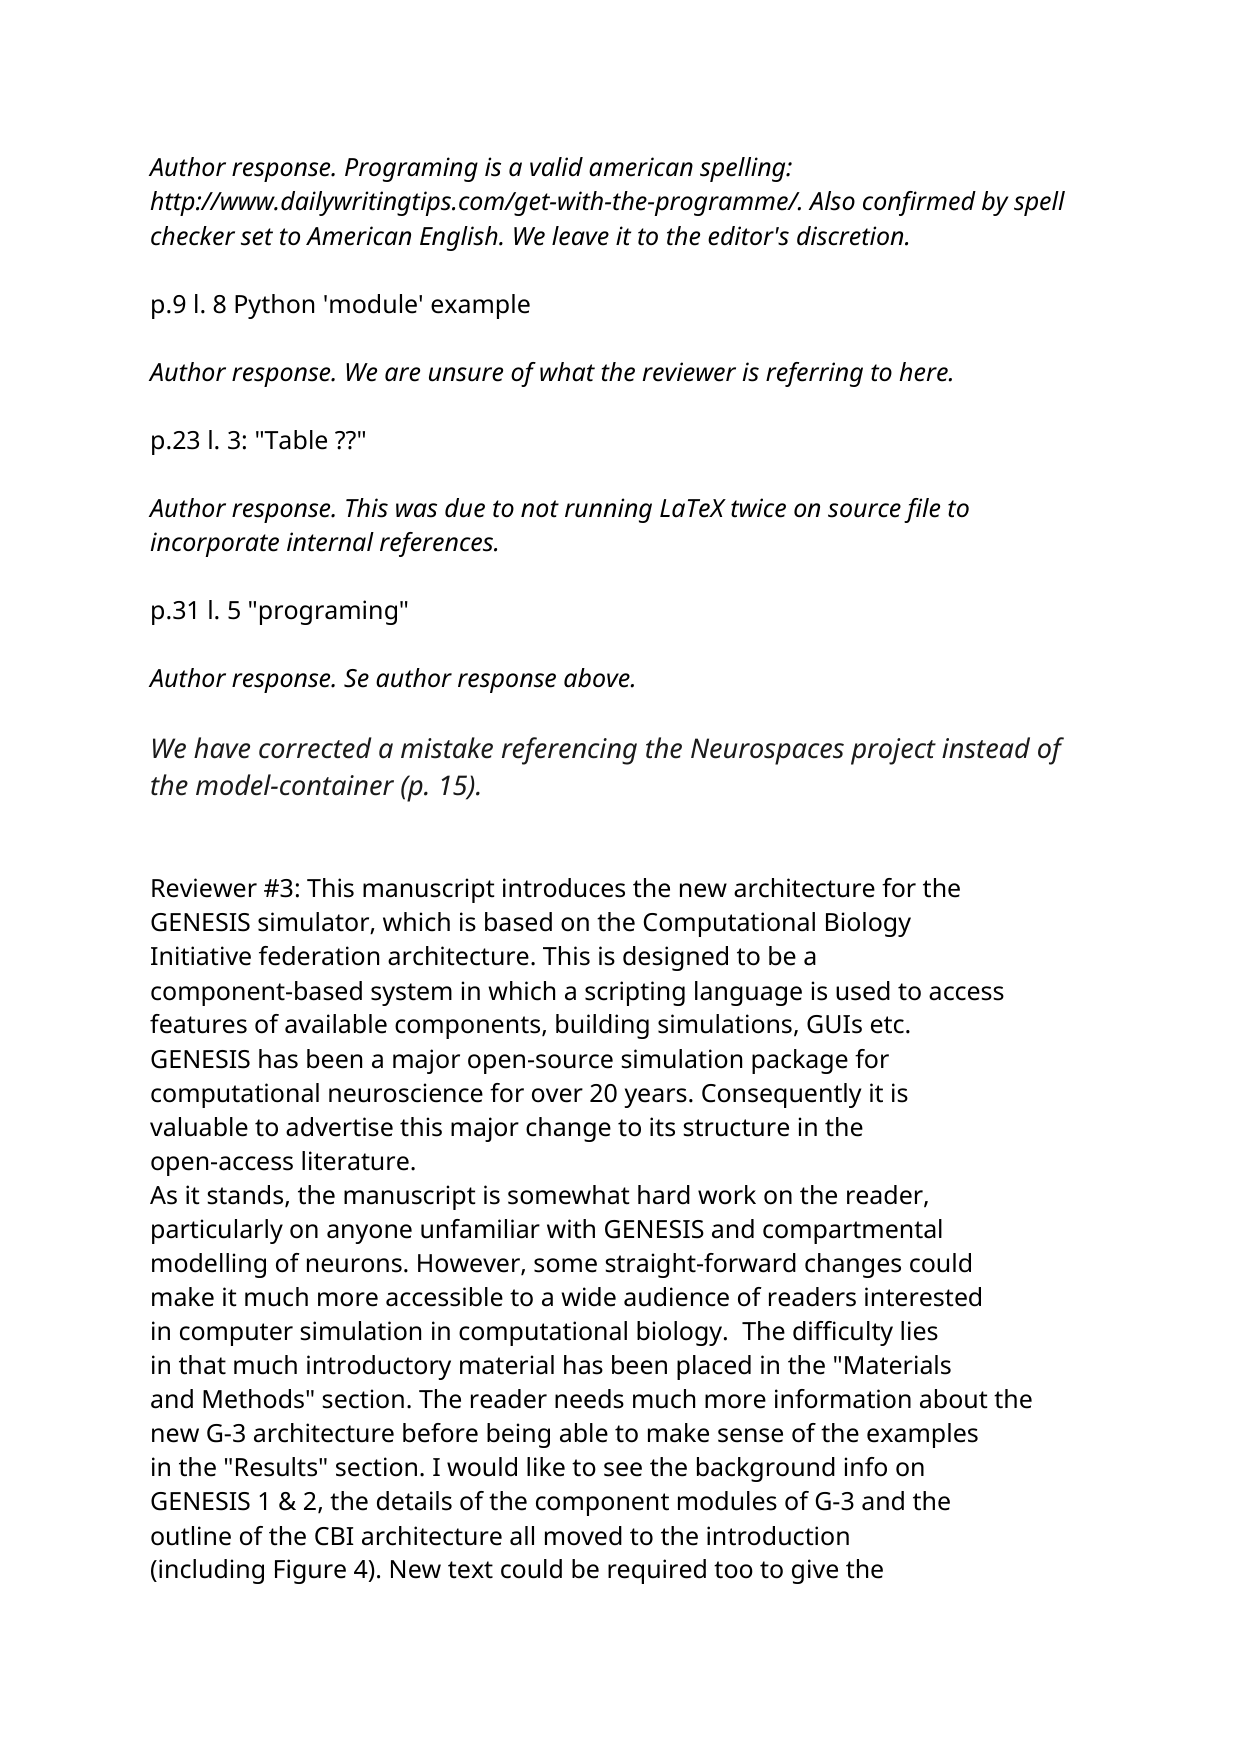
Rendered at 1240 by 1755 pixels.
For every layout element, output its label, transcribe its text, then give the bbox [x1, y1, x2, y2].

text p.9 l. 8 Python 'module' example [150, 286, 1089, 320]
text Initiative federation architecture. This is designed to be a [150, 939, 1089, 973]
text Reviewer #3: This manuscript introduces the new architecture for the [150, 871, 1089, 905]
text Author response. Programing is a valid american spelling: http://www.dailywritingtips.com/get-with-the-programme/. Also confirmed by spell checker set to American English. We leave it to the editor's discretion. [150, 150, 1089, 252]
text outline of the CBI architecture all moved to the introduction [150, 1518, 1089, 1552]
text We have corrected a mistake referencing the Neurospaces project instead of the model-container (p. 15). [150, 729, 1089, 803]
text Author response. We are unsure of what the reviewer is referring to here. [150, 354, 1089, 388]
text particularly on anyone unfamiliar with GENESIS and compartmental [150, 1212, 1089, 1246]
text p.31 l. 5 "programing" [150, 593, 1089, 627]
text and Methods" section. The reader needs much more information about the [150, 1382, 1089, 1416]
text GENESIS 1 & 2, the details of the component modules of G-3 and the [150, 1484, 1089, 1518]
text GENESIS has been a major open-source simulation package for [150, 1041, 1089, 1075]
text p.23 l. 3: "Table ??" [150, 422, 1089, 457]
text in computer simulation in computational biology. The difficulty lies [150, 1314, 1089, 1348]
text in that much introductory material has been placed in the "Materials [150, 1348, 1089, 1382]
text Author response. This was due to not running LaTeX twice on source file to incorporate internal references. [150, 491, 1089, 559]
text valuable to advertise this major change to its structure in the [150, 1109, 1089, 1143]
text features of available components, building simulations, GUIs etc. [150, 1007, 1089, 1041]
text open-access literature. [150, 1143, 1089, 1177]
text GENESIS simulator, which is based on the Computational Biology [150, 905, 1089, 939]
text modelling of neurons. However, some straight-forward changes could [150, 1246, 1089, 1280]
text Author response. Se author response above. [150, 661, 1089, 695]
text make it much more accessible to a wide audience of readers interested [150, 1280, 1089, 1314]
text new G-3 architecture before being able to make sense of the examples [150, 1416, 1089, 1450]
text component-based system in which a scripting language is used to access [150, 973, 1089, 1007]
text computational neuroscience for over 20 years. Consequently it is [150, 1075, 1089, 1109]
text in the "Results" section. I would like to see the background info on [150, 1450, 1089, 1484]
text (including Figure 4). New text could be required too to give the [150, 1552, 1089, 1586]
text As it stands, the manuscript is somewhat hard work on the reader, [150, 1177, 1089, 1212]
